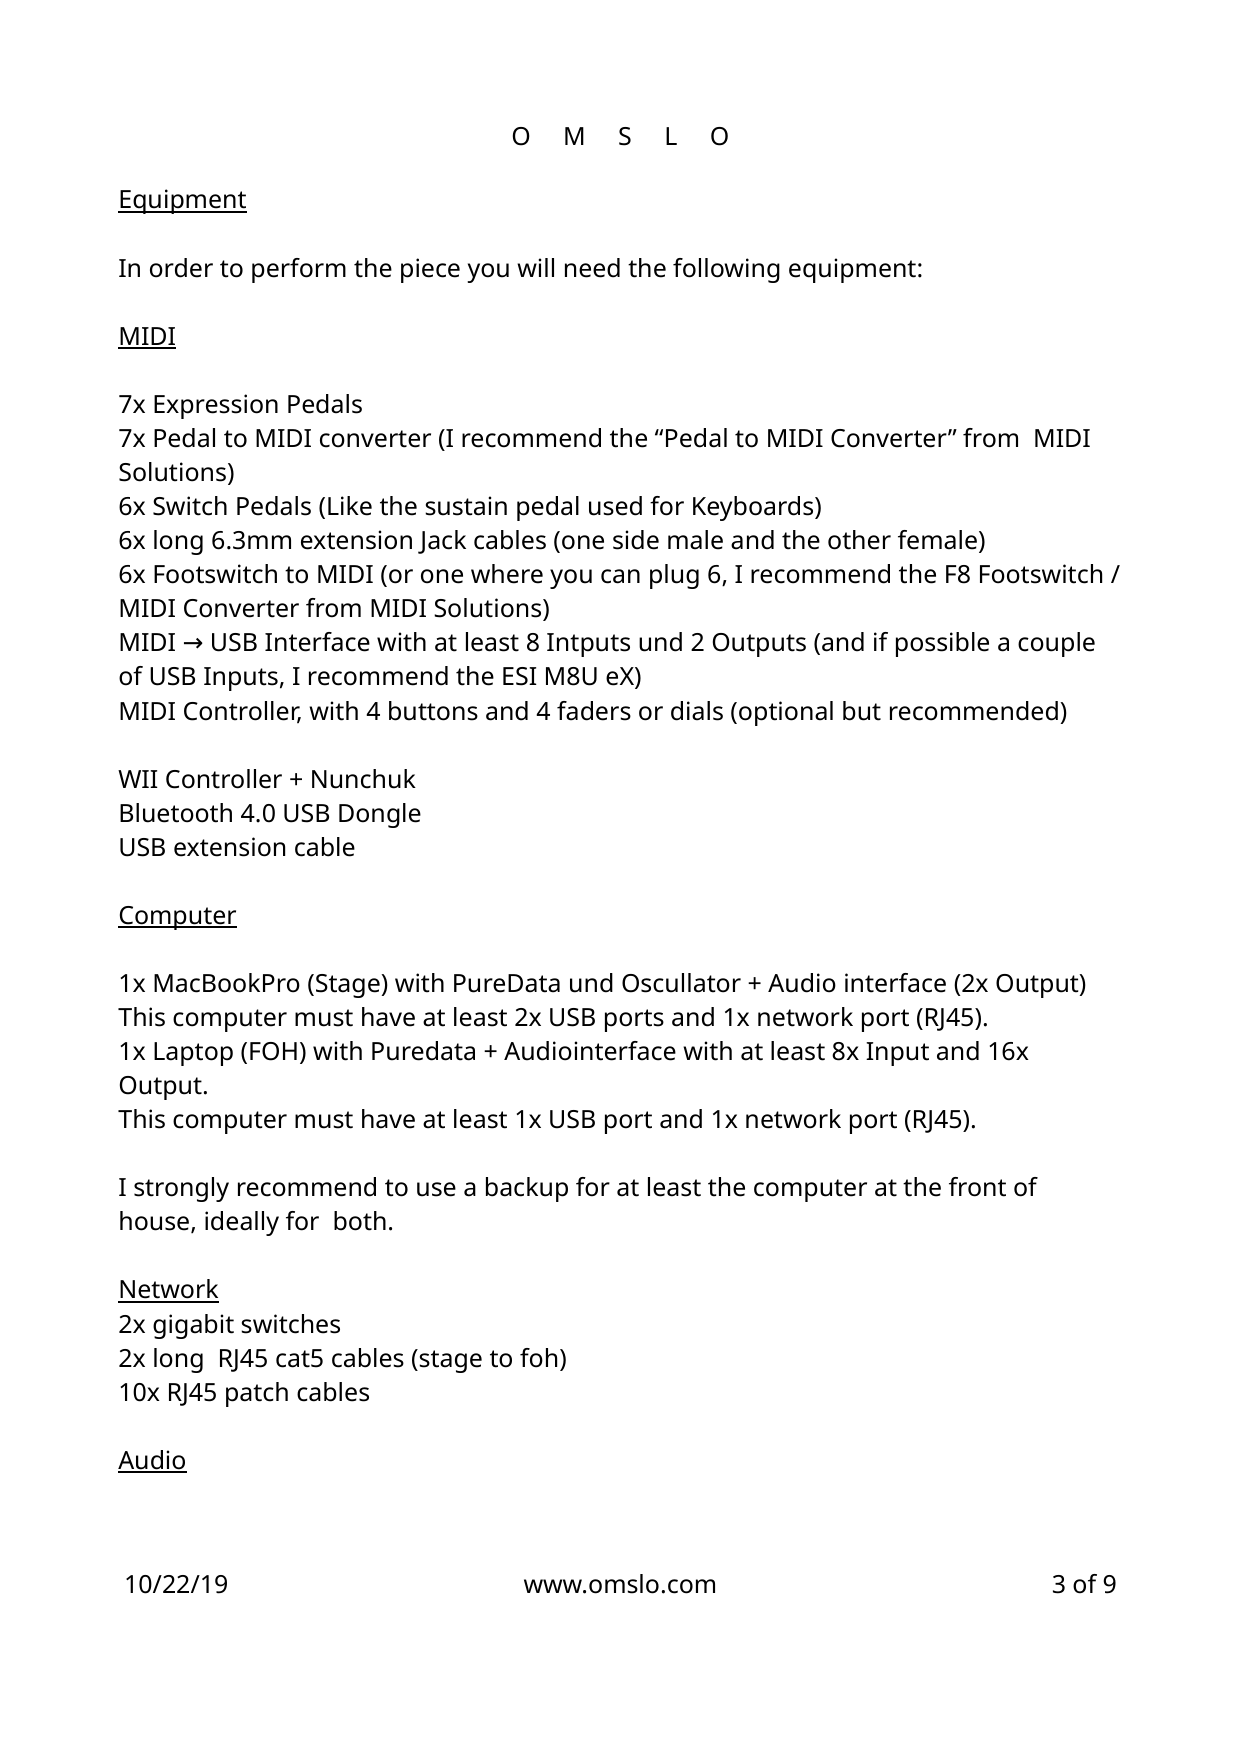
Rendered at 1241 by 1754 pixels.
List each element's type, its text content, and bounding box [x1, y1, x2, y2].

text Network [118, 1272, 1122, 1306]
text 10x RJ45 patch cables [118, 1374, 1122, 1408]
text MIDI Controller, with 4 buttons and 4 faders or dials (optional but recommended) [118, 693, 1122, 727]
text Equipment [118, 182, 1122, 216]
text 6x long 6.3mm extension Jack cables (one side male and the other female) [118, 523, 1122, 557]
text MIDI [118, 318, 1122, 352]
text Computer [118, 897, 1122, 932]
text This computer must have at least 1x USB port and 1x network port (RJ45). [118, 1102, 1122, 1136]
text 2x long RJ45 cat5 cables (stage to foh) [118, 1340, 1122, 1374]
text Audio [118, 1442, 1122, 1477]
text WII Controller + Nunchuk [118, 761, 1122, 795]
text 6x Footswitch to MIDI (or one where you can plug 6, I recommend the F8 Footswitch / MIDI Converter from MIDI Solutions) [118, 557, 1122, 625]
text USB extension cable [118, 829, 1122, 863]
text In order to perform the piece you will need the following equipment: [118, 250, 1122, 284]
text I strongly recommend to use a backup for at least the computer at the front of house, ideally for both. [118, 1170, 1122, 1238]
text 7x Pedal to MIDI converter (I recommend the “Pedal to MIDI Converter” from MIDI Solutions) [118, 421, 1122, 489]
text 6x Switch Pedals (Like the sustain pedal used for Keyboards) [118, 489, 1122, 523]
text Bluetooth 4.0 USB Dongle [118, 795, 1122, 829]
text MIDI → USB Interface with at least 8 Intputs und 2 Outputs (and if possible a couple of USB Inputs, I recommend the ESI M8U eX) [118, 625, 1122, 693]
text 2x gigabit switches [118, 1306, 1122, 1340]
text This computer must have at least 2x USB ports and 1x network port (RJ45). [118, 1000, 1122, 1034]
text 1x Laptop (FOH) with Puredata + Audiointerface with at least 8x Input and 16x Output. [118, 1034, 1122, 1102]
text 7x Expression Pedals [118, 387, 1122, 421]
text 1x MacBookPro (Stage) with PureData und Oscullator + Audio interface (2x Output) [118, 966, 1122, 1000]
